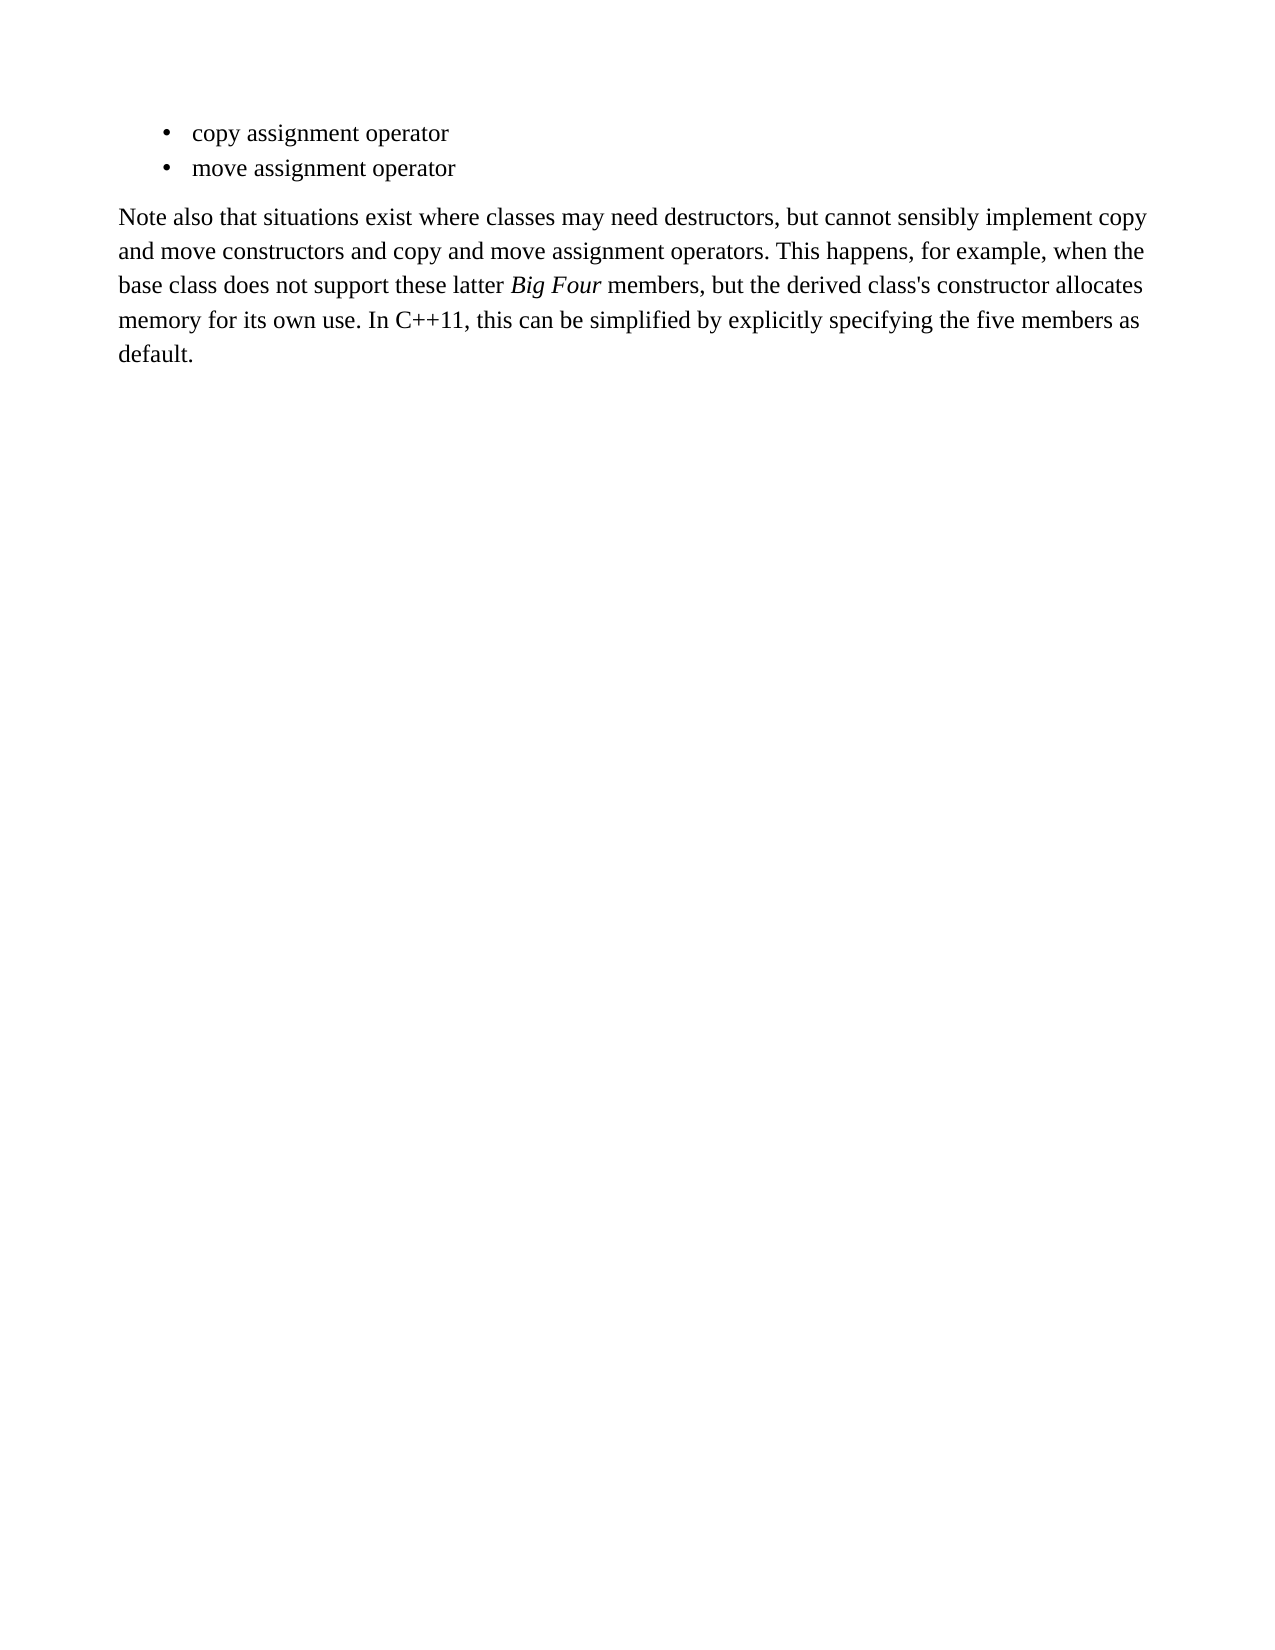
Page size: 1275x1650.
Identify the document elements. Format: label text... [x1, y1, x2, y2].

text Note also that situations exist where classes may need destructors, but cannot sensibly implement copy and move constructors and copy and move assignment operators. This happens, for example, when the base class does not support these latter Big Four members, but the derived class's constructor allocates memory for its own use. In C++11, this can be simplified by explicitly specifying the five members as default. [118, 202, 1157, 368]
list copy assignment operator [162, 118, 1157, 147]
list move assignment operator [162, 153, 1157, 181]
